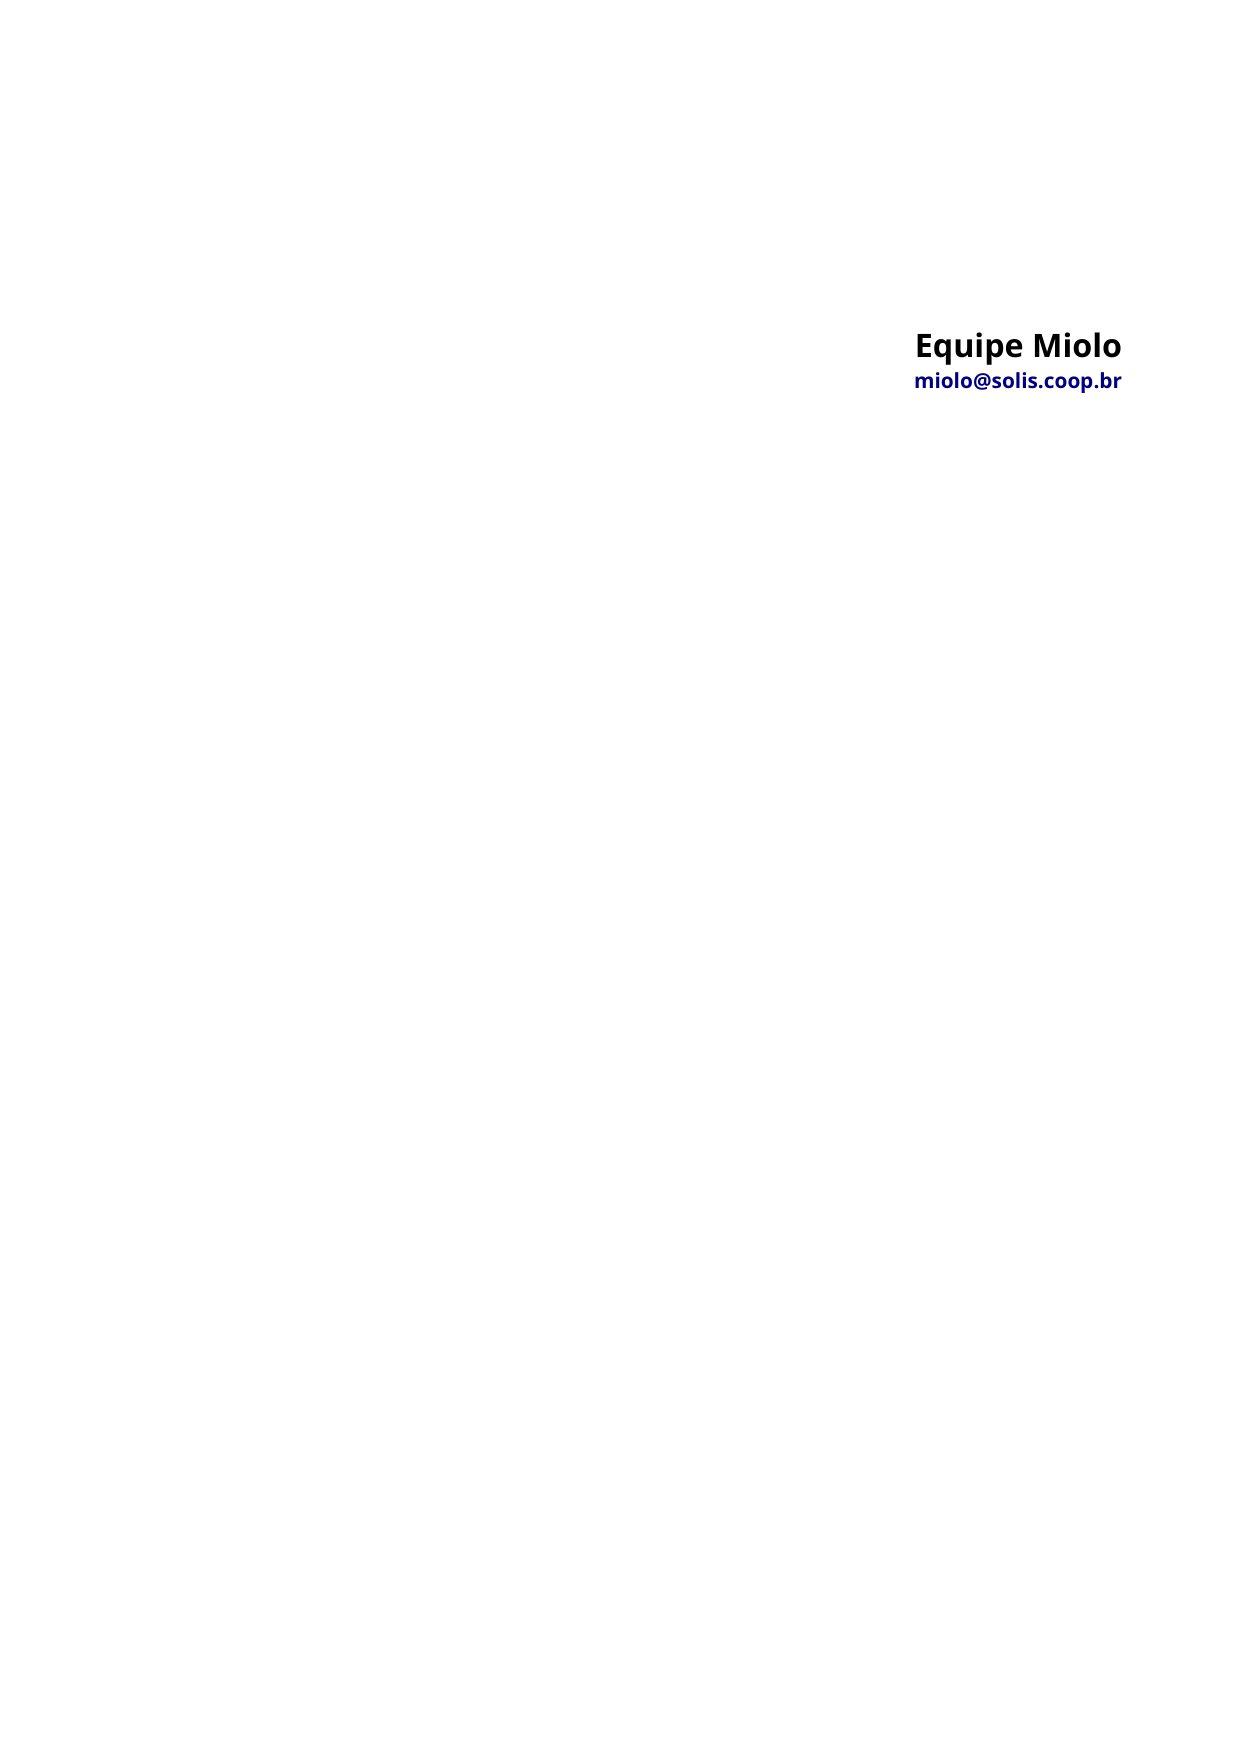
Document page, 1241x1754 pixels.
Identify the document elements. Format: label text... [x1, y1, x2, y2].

text miolo@solis.coop.br [118, 366, 1122, 395]
text Equipe Miolo [118, 322, 1122, 366]
